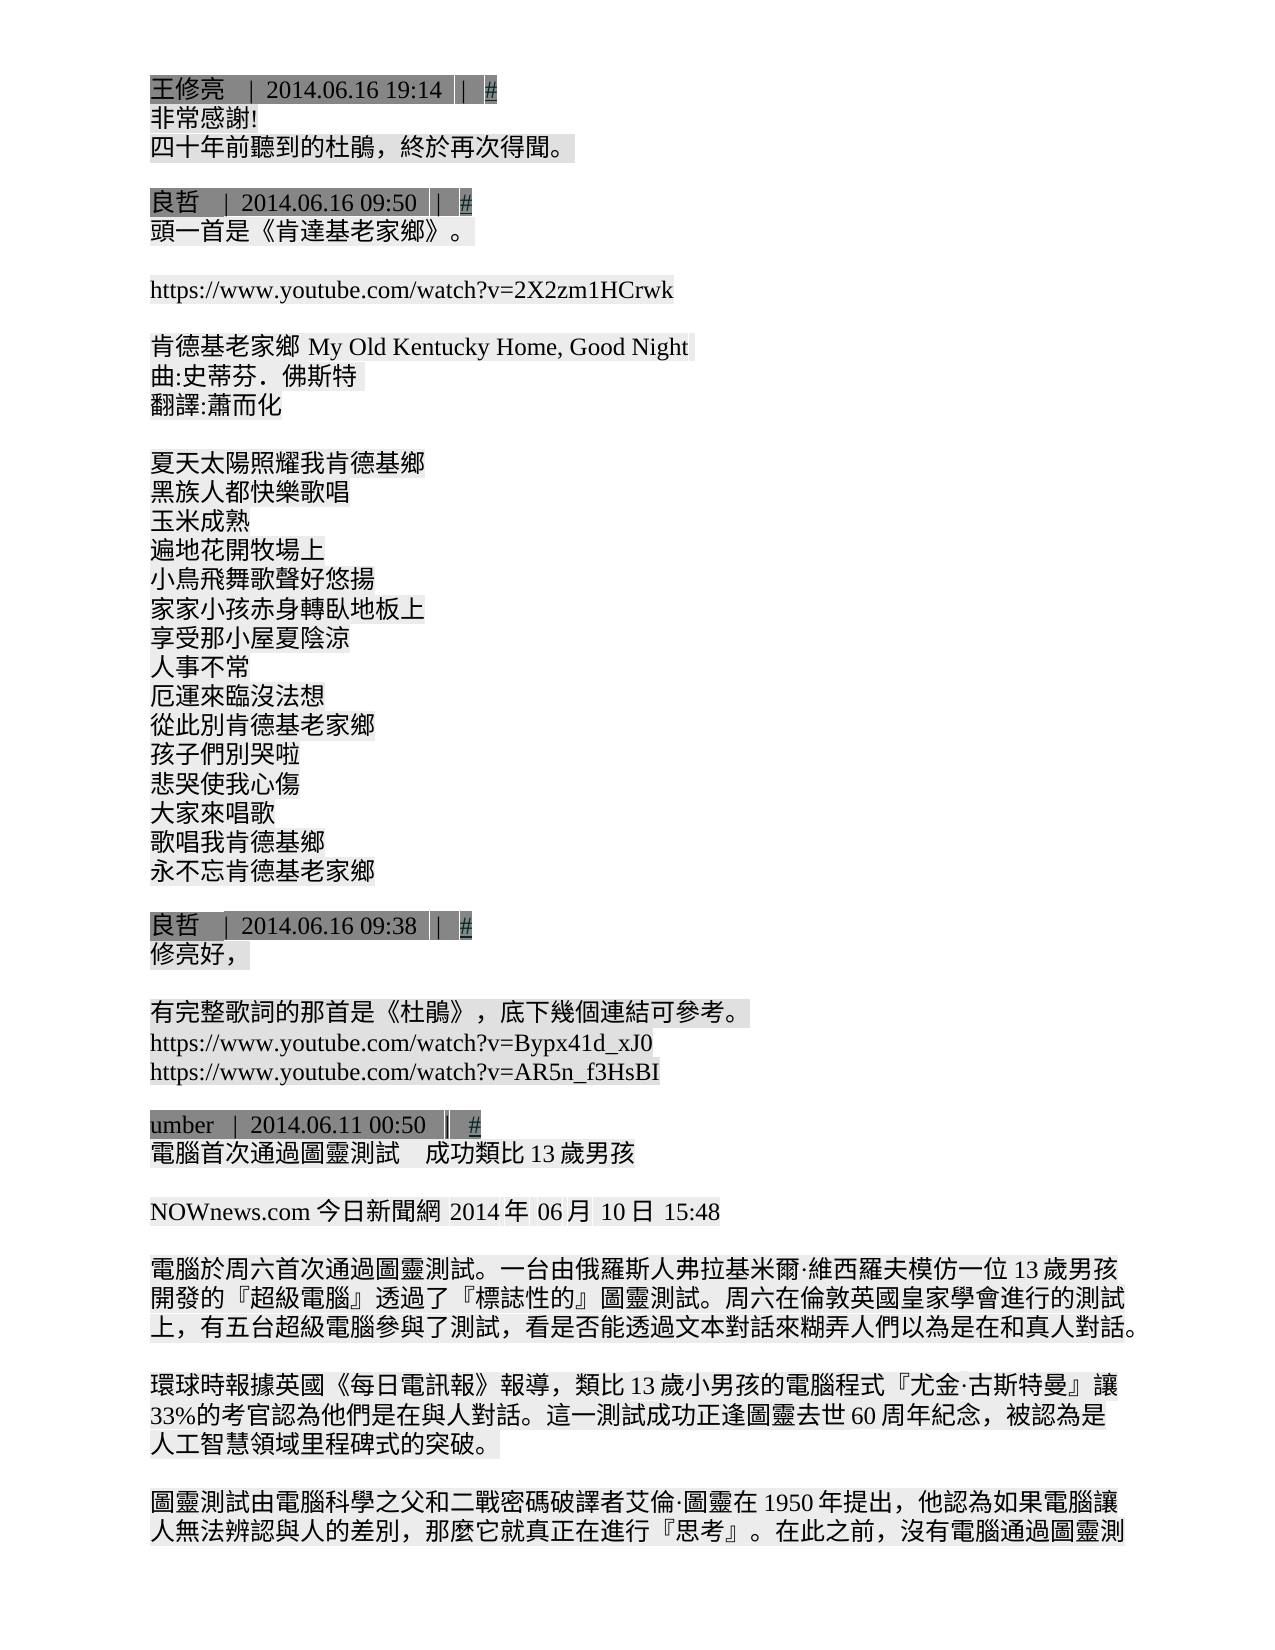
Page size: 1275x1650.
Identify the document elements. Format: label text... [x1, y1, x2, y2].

text 修亮好， 有完整歌詞的那首是《杜鵑》，底下幾個連結可參考。 https://www.youtube.com/watch?v=Bypx41d_xJ0 https://www.youtube.com/watch?v=AR5n_f3HsBI [150, 941, 1125, 1085]
text umber | 2014.06.11 00:50 | # [150, 1110, 1125, 1139]
text 頭一首是《肯達基老家鄉》。 https://www.youtube.com/watch?v=2X2zm1HCrwk 肯德基老家鄉 My Old Kentucky Home, Good Night 曲:史蒂芬．佛斯特 翻譯:蕭而化 夏天太陽照耀我肯德基鄉 黑族人都快樂歌唱 玉米成熟 遍地花開牧場上 小鳥飛舞歌聲好悠揚 家家小孩赤身轉臥地板上 享受那小屋夏陰涼 人事不常 厄運來臨沒法想 從此別肯德基老家鄉 孩子們別哭啦 悲哭使我心傷 大家來唱歌 歌唱我肯德基鄉 永不忘肯德基老家鄉 [150, 217, 1125, 886]
text 電腦首次通過圖靈測試 成功類比13歲男孩 NOWnews.com 今日新聞網 2014年 06月 10日 15:48 電腦於周六首次通過圖靈測試。一台由俄羅斯人弗拉基米爾·維西羅夫模仿一位13歲男孩開發的『超級電腦』透過了『標誌性的』圖靈測試。周六在倫敦英國皇家學會進行的測試上，有五台超級電腦參與了測試，看是否能透過文本對話來糊弄人們以為是在和真人對話。 環球時報據英國《每日電訊報》報導，類比13歲小男孩的電腦程式『尤金·古斯特曼』讓33%的考官認為他們是在與人對話。這一測試成功正逢圖靈去世60周年紀念，被認為是人工智慧領域里程碑式的突破。 圖靈測試由電腦科學之父和二戰密碼破譯者艾倫·圖靈在1950年提出，他認為如果電腦讓人無法辨認與人的差別，那麼它就真正在進行『思考』。在此之前，沒有電腦通過圖靈測試。在五分鐘的鍵盤聊天對話中，如被測試者超過30%的答覆不能使測試人分辨出哪些回答來自人，哪些來自機器，那麼這台機器就通過了圖靈測試。 《獨立報》9日報導稱，這台成功的計算機是由出生於俄羅斯現居於美國的弗拉基米爾·維西羅夫開發。維西羅夫稱這對於他的研究團隊而言，是一個值得紀念的成就。『我們希望它能提高人們對人工智慧和聊天機器人的興趣。』 [150, 1139, 1125, 1546]
text 非常感謝! 四十年前聽到的杜鵑，終於再次得聞。 [150, 104, 1125, 163]
text 良哲 | 2014.06.16 09:50 | # [150, 188, 1125, 217]
text 王修亮 | 2014.06.16 19:14 | # [150, 75, 1125, 104]
text 良哲 | 2014.06.16 09:38 | # [150, 911, 1125, 941]
